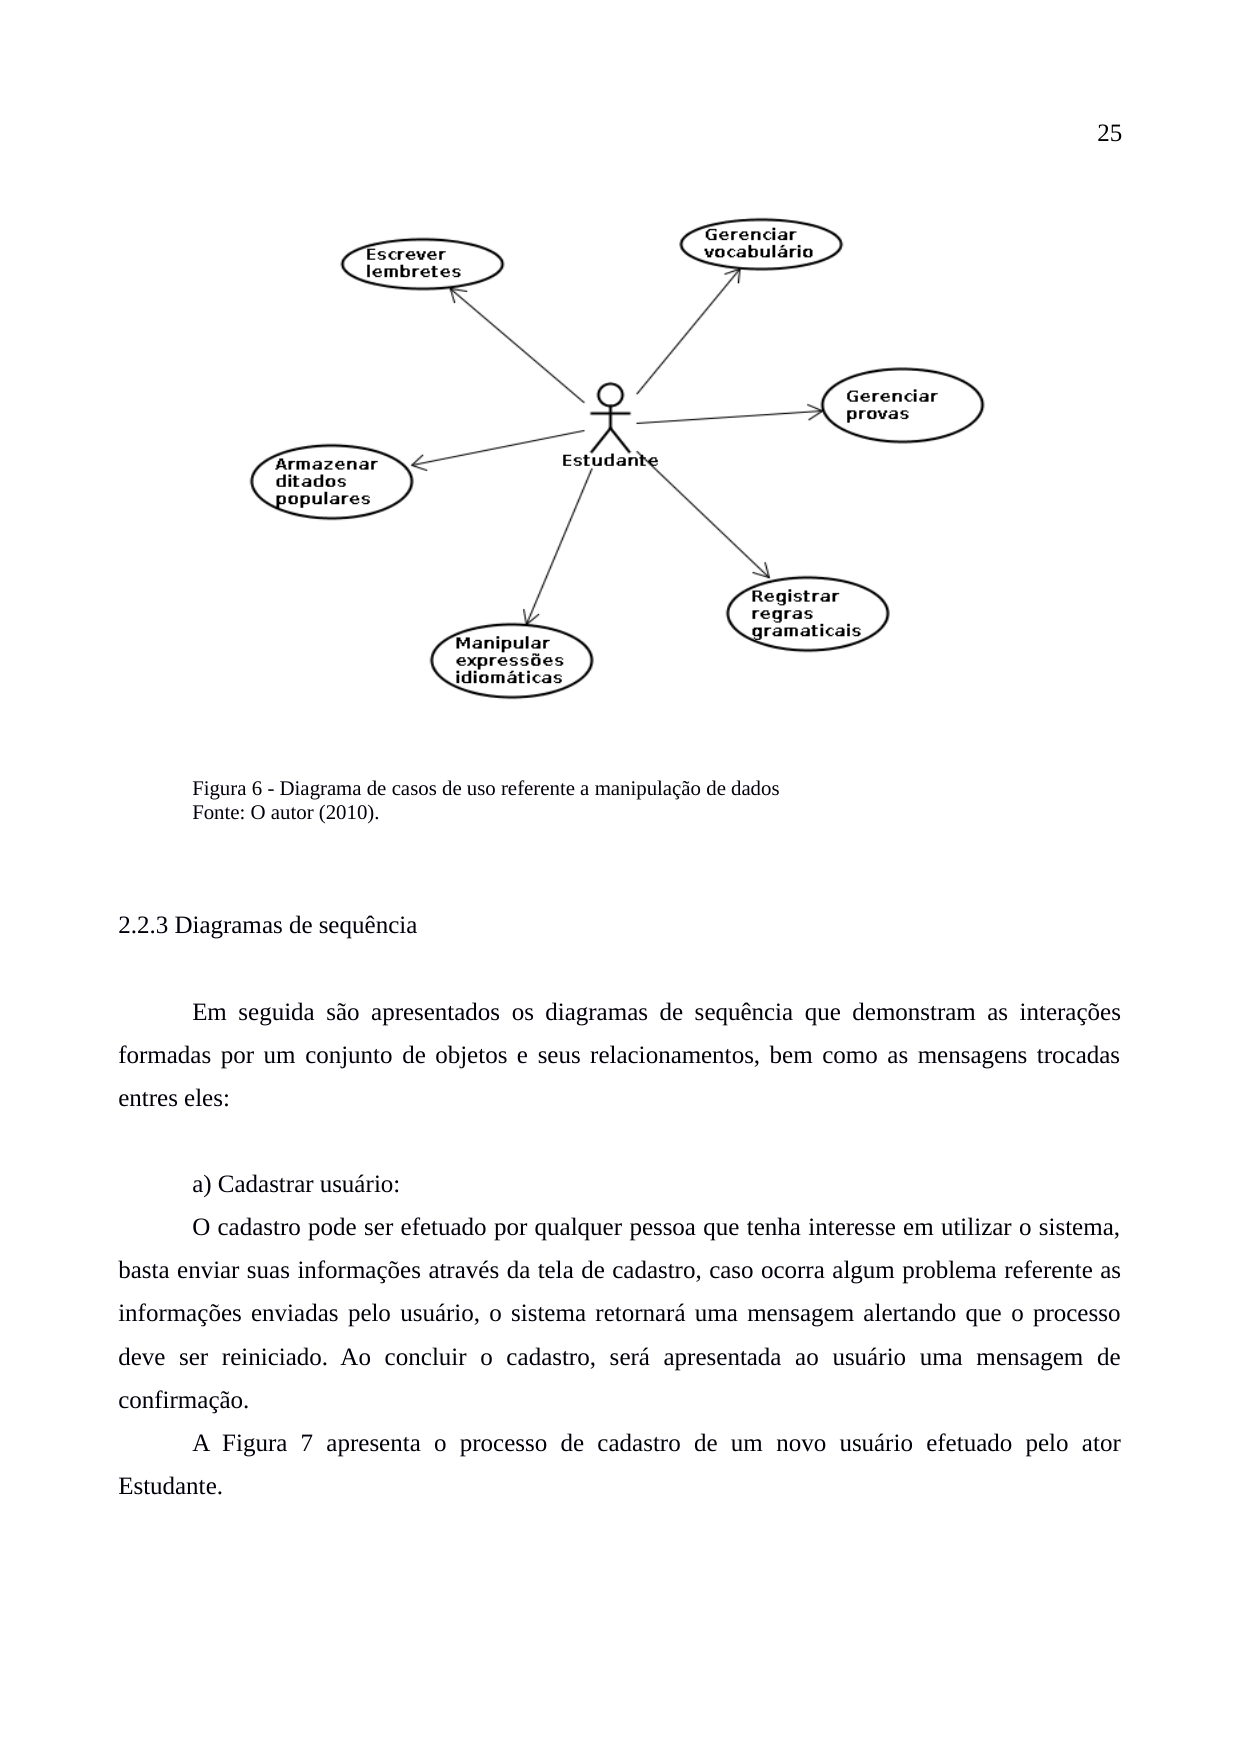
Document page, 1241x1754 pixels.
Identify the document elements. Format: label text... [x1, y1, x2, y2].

text A Figura 7 apresenta o processo de cadastro de um novo usuário efetuado pelo ator Estudante. [118, 1428, 1122, 1500]
text Em seguida são apresentados os diagramas de sequência que demonstram as interações formadas por um conjunto de objetos e seus relacionamentos, bem como as mensagens trocadas entres eles: [118, 997, 1122, 1112]
picture [230, 176, 1010, 719]
text Figura 6 - Diagrama de casos de uso referente a manipulação de dados [118, 776, 1122, 800]
text O cadastro pode ser efetuado por qualquer pessoa que tenha interesse em utilizar o sistema, basta enviar suas informações através da tela de cadastro, caso ocorra algum problema referente as informações enviadas pelo usuário, o sistema retornará uma mensagem alertando que o processo deve ser reiniciado. Ao concluir o cadastro, será apresentada ao usuário uma mensagem de confirmação. [118, 1212, 1122, 1413]
text a) Cadastrar usuário: [118, 1169, 1122, 1198]
text 2.2.3 Diagramas de sequência [118, 910, 1122, 939]
text Fonte: O autor (2010). [118, 800, 1122, 824]
